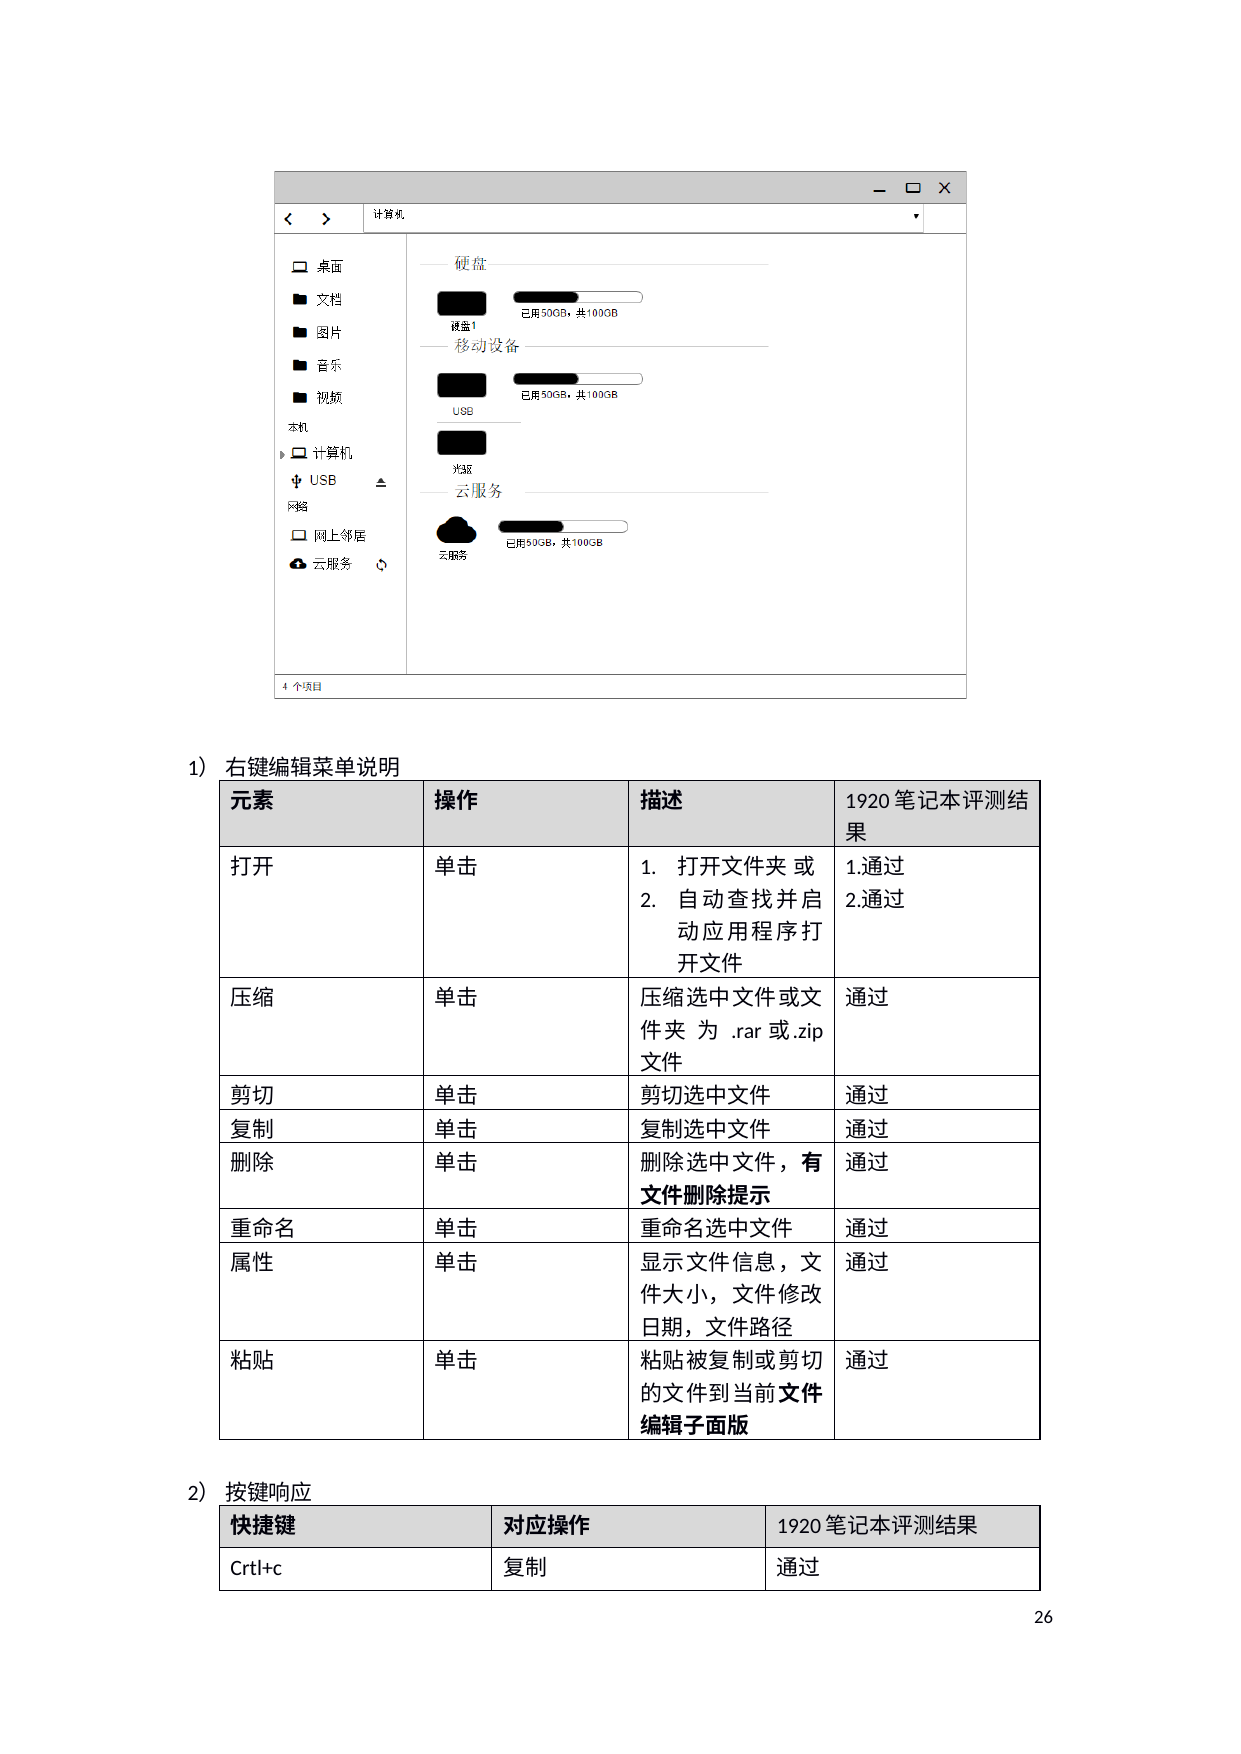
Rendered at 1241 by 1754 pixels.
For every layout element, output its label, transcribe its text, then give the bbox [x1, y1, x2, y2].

table_cell 复制选中文件 [629, 1110, 834, 1142]
table_cell 单击 [424, 1341, 628, 1439]
list 右键编辑菜单说明 [187, 747, 1053, 779]
table_cell 单击 [424, 978, 628, 1075]
table_cell Crtl+c [220, 1548, 491, 1590]
table_cell 单击 [424, 1243, 628, 1340]
table_header 描述 [629, 781, 834, 846]
table_cell 打开文件夹 或 自动查找并启动应用程序打开文件 [629, 847, 834, 977]
table_cell 单击 [424, 1209, 628, 1242]
table_header 对应操作 [492, 1506, 765, 1547]
table_cell 通过 [835, 1076, 1039, 1109]
table_cell 1.通过 2.通过 [835, 847, 1039, 977]
table_cell 压缩 [220, 978, 423, 1075]
table_cell 通过 [766, 1548, 1039, 1590]
table_cell 重命名选中文件 [629, 1209, 834, 1242]
table_cell 通过 [835, 1243, 1039, 1340]
table_cell 复制 [492, 1548, 765, 1590]
table_cell 通过 [835, 978, 1039, 1075]
table_cell 剪切 [220, 1076, 423, 1109]
table_cell 重命名 [220, 1209, 423, 1242]
table_cell 单击 [424, 1110, 628, 1142]
table_cell 粘贴被复制或剪切的文件到当前文件编辑子面版 [629, 1341, 834, 1439]
table_cell 剪切选中文件 [629, 1076, 834, 1109]
table_cell 通过 [835, 1341, 1039, 1439]
table_cell 打开 [220, 847, 423, 977]
table_cell 单击 [424, 1076, 628, 1109]
table_cell 单击 [424, 1143, 628, 1208]
table_header 1920笔记本评测结果 [766, 1506, 1039, 1547]
table_cell 粘贴 [220, 1341, 423, 1439]
table_cell 通过 [835, 1209, 1039, 1242]
table_cell 删除 [220, 1143, 423, 1208]
picture [270, 165, 971, 706]
table_cell 通过 [835, 1143, 1039, 1208]
table_cell 压缩选中文件或文件夹 为 .rar或.zip文件 [629, 978, 834, 1075]
table_cell 复制 [220, 1110, 423, 1142]
table_cell 单击 [424, 847, 628, 977]
table_cell 显示文件信息，文件大小，文件修改日期，文件路径 [629, 1243, 834, 1340]
list 按键响应 [187, 1472, 1053, 1505]
table_cell 删除选中文件，有文件删除提示 [629, 1143, 834, 1208]
table_header 快捷键 [220, 1506, 491, 1547]
table_cell 属性 [220, 1243, 423, 1340]
table_header 操作 [424, 781, 628, 846]
table_header 元素 [220, 781, 423, 846]
table_cell 通过 [835, 1110, 1039, 1142]
table_header 1920笔记本评测结果 [835, 781, 1039, 846]
